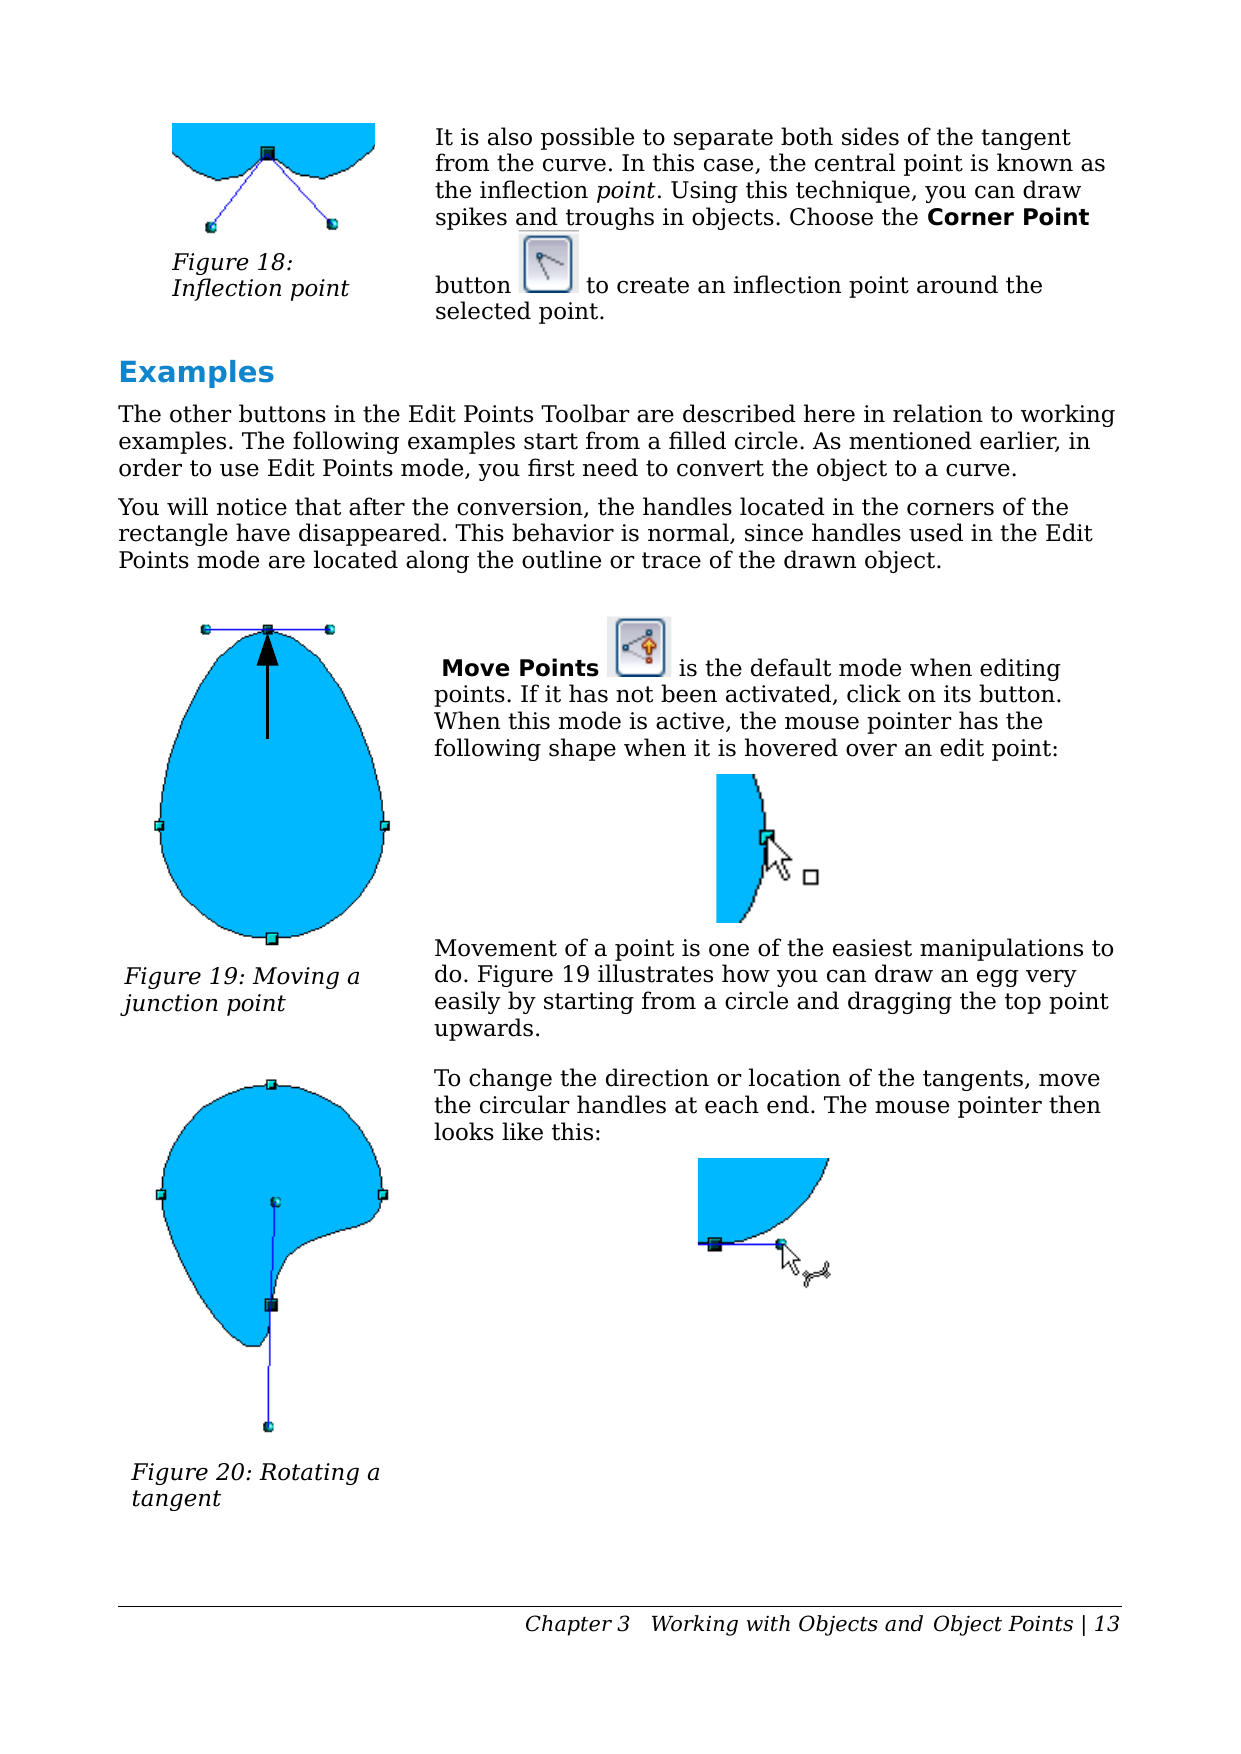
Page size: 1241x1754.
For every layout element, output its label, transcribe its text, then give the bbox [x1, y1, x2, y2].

picture [606, 615, 672, 677]
picture [741, 774, 852, 923]
text The other buttons in the Edit Points Toolbar are described here in relation to working examples. The following examples start from a filled circle. As mentioned earlier, in order to use Edit Points mode, you first need to convert the object to a curve. [118, 401, 1122, 481]
table_header Move Points is the default mode when editing points. If it has not been activated, click on its button. When this mode is active, the mouse pointer has the following shape when it is hovered over an edit point: Movement of a point is one of the easiest manipulations to do. Figure 19 illustrates how you can draw an egg very easily by starting from a circle and dragging the top point upwards. [428, 610, 1122, 1060]
picture [697, 1158, 853, 1315]
table_cell [117, 1060, 428, 1525]
picture [139, 615, 407, 951]
table_cell [118, 118, 429, 343]
text You will notice that after the conversion, the handles located in the corners of the rectangle have disappeared. This behavior is normal, since handles used in the Edit Points mode are located along the outline or trace of the drawn object. [118, 494, 1122, 574]
table_header [117, 610, 428, 1060]
table_cell To change the direction or location of the tangents, move the circular handles at each end. The mouse pointer then looks like this: [428, 1060, 1122, 1525]
picture [140, 1065, 405, 1447]
picture [518, 230, 579, 293]
subtitle Examples [118, 355, 1122, 389]
table_cell It is also possible to separate both sides of the tangent from the curve. In this case, the central point is known as the inflection point. Using this technique, you can draw spikes and troughs in objects. Choose the Corner Point button to create an inflection point around the selected point. [429, 118, 1122, 343]
picture [172, 147, 375, 249]
